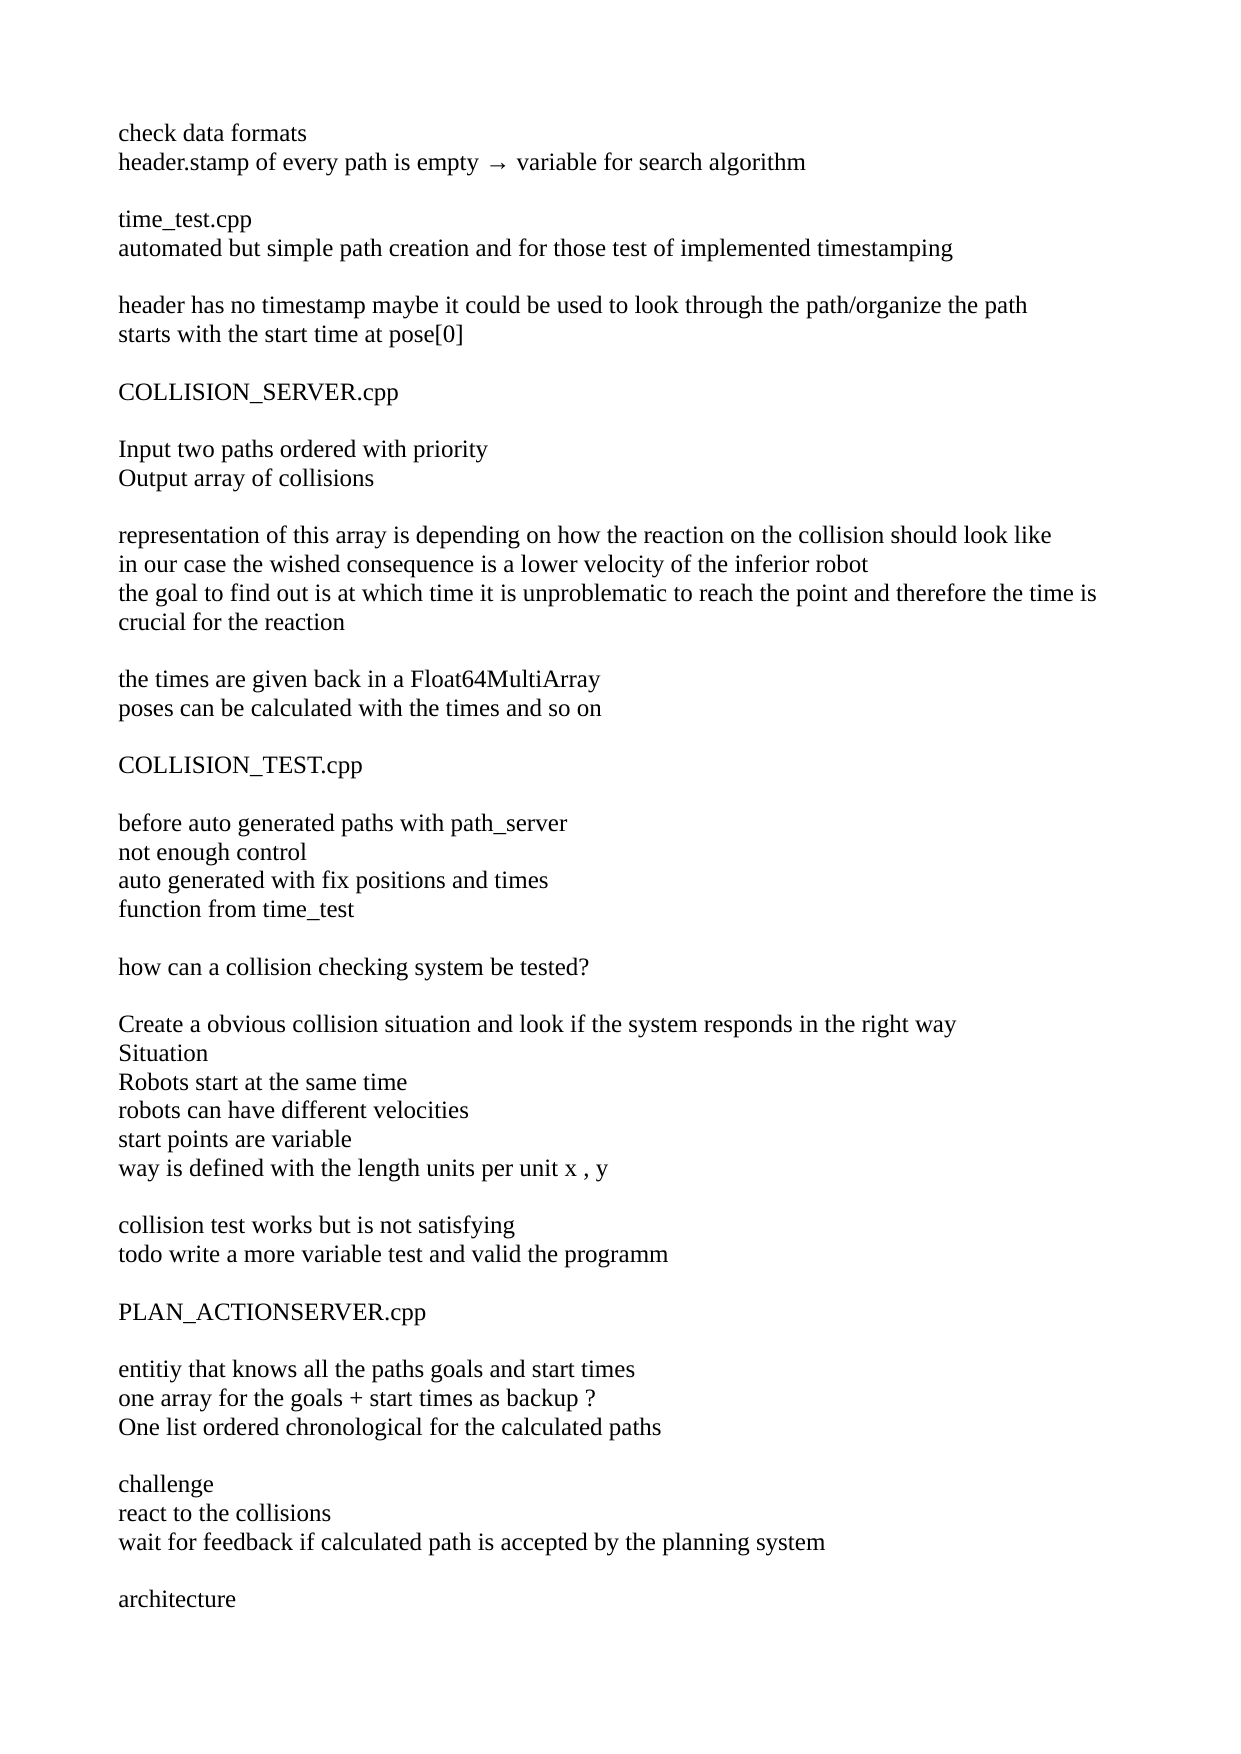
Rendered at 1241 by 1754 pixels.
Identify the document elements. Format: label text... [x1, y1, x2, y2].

text header has no timestamp maybe it could be used to look through the path/organize the path [118, 291, 1122, 319]
text Robots start at the same time [118, 1067, 1122, 1096]
text todo write a more variable test and valid the programm [118, 1239, 1122, 1268]
text One list ordered chronological for the calculated paths [118, 1412, 1122, 1441]
text Create a obvious collision situation and look if the system responds in the right way [118, 1009, 1122, 1038]
text time_test.cpp [118, 204, 1122, 233]
text starts with the start time at pose[0] [118, 319, 1122, 348]
text check data formats [118, 118, 1122, 147]
text one array for the goals + start times as backup ? [118, 1383, 1122, 1412]
text way is defined with the length units per unit x , y [118, 1153, 1122, 1182]
text COLLISION_TEST.cpp [118, 751, 1122, 779]
text PLAN_ACTIONSERVER.cpp [118, 1297, 1122, 1326]
text Situation [118, 1038, 1122, 1067]
text automated but simple path creation and for those test of implemented timestamping [118, 233, 1122, 262]
text poses can be calculated with the times and so on [118, 693, 1122, 722]
text before auto generated paths with path_server [118, 808, 1122, 837]
text header.stamp of every path is empty → variable for search algorithm [118, 147, 1122, 176]
text robots can have different velocities [118, 1096, 1122, 1124]
text collision test works but is not satisfying [118, 1211, 1122, 1239]
text entitiy that knows all the paths goals and start times [118, 1354, 1122, 1383]
text architecture [118, 1584, 1122, 1613]
text in our case the wished consequence is a lower velocity of the inferior robot [118, 549, 1122, 578]
text Input two paths ordered with priority [118, 434, 1122, 463]
text function from time_test [118, 894, 1122, 923]
text wait for feedback if calculated path is accepted by the planning system [118, 1527, 1122, 1556]
text representation of this array is depending on how the reaction on the collision should look like [118, 521, 1122, 549]
text not enough control [118, 837, 1122, 866]
text Output array of collisions [118, 463, 1122, 492]
text how can a collision checking system be tested? [118, 952, 1122, 981]
text challenge [118, 1469, 1122, 1498]
text COLLISION_SERVER.cpp [118, 377, 1122, 406]
text the goal to find out is at which time it is unproblematic to reach the point and therefore the time is crucial for the reaction [118, 578, 1122, 636]
text start points are variable [118, 1124, 1122, 1153]
text auto generated with fix positions and times [118, 866, 1122, 894]
text react to the collisions [118, 1498, 1122, 1527]
text the times are given back in a Float64MultiArray [118, 664, 1122, 693]
